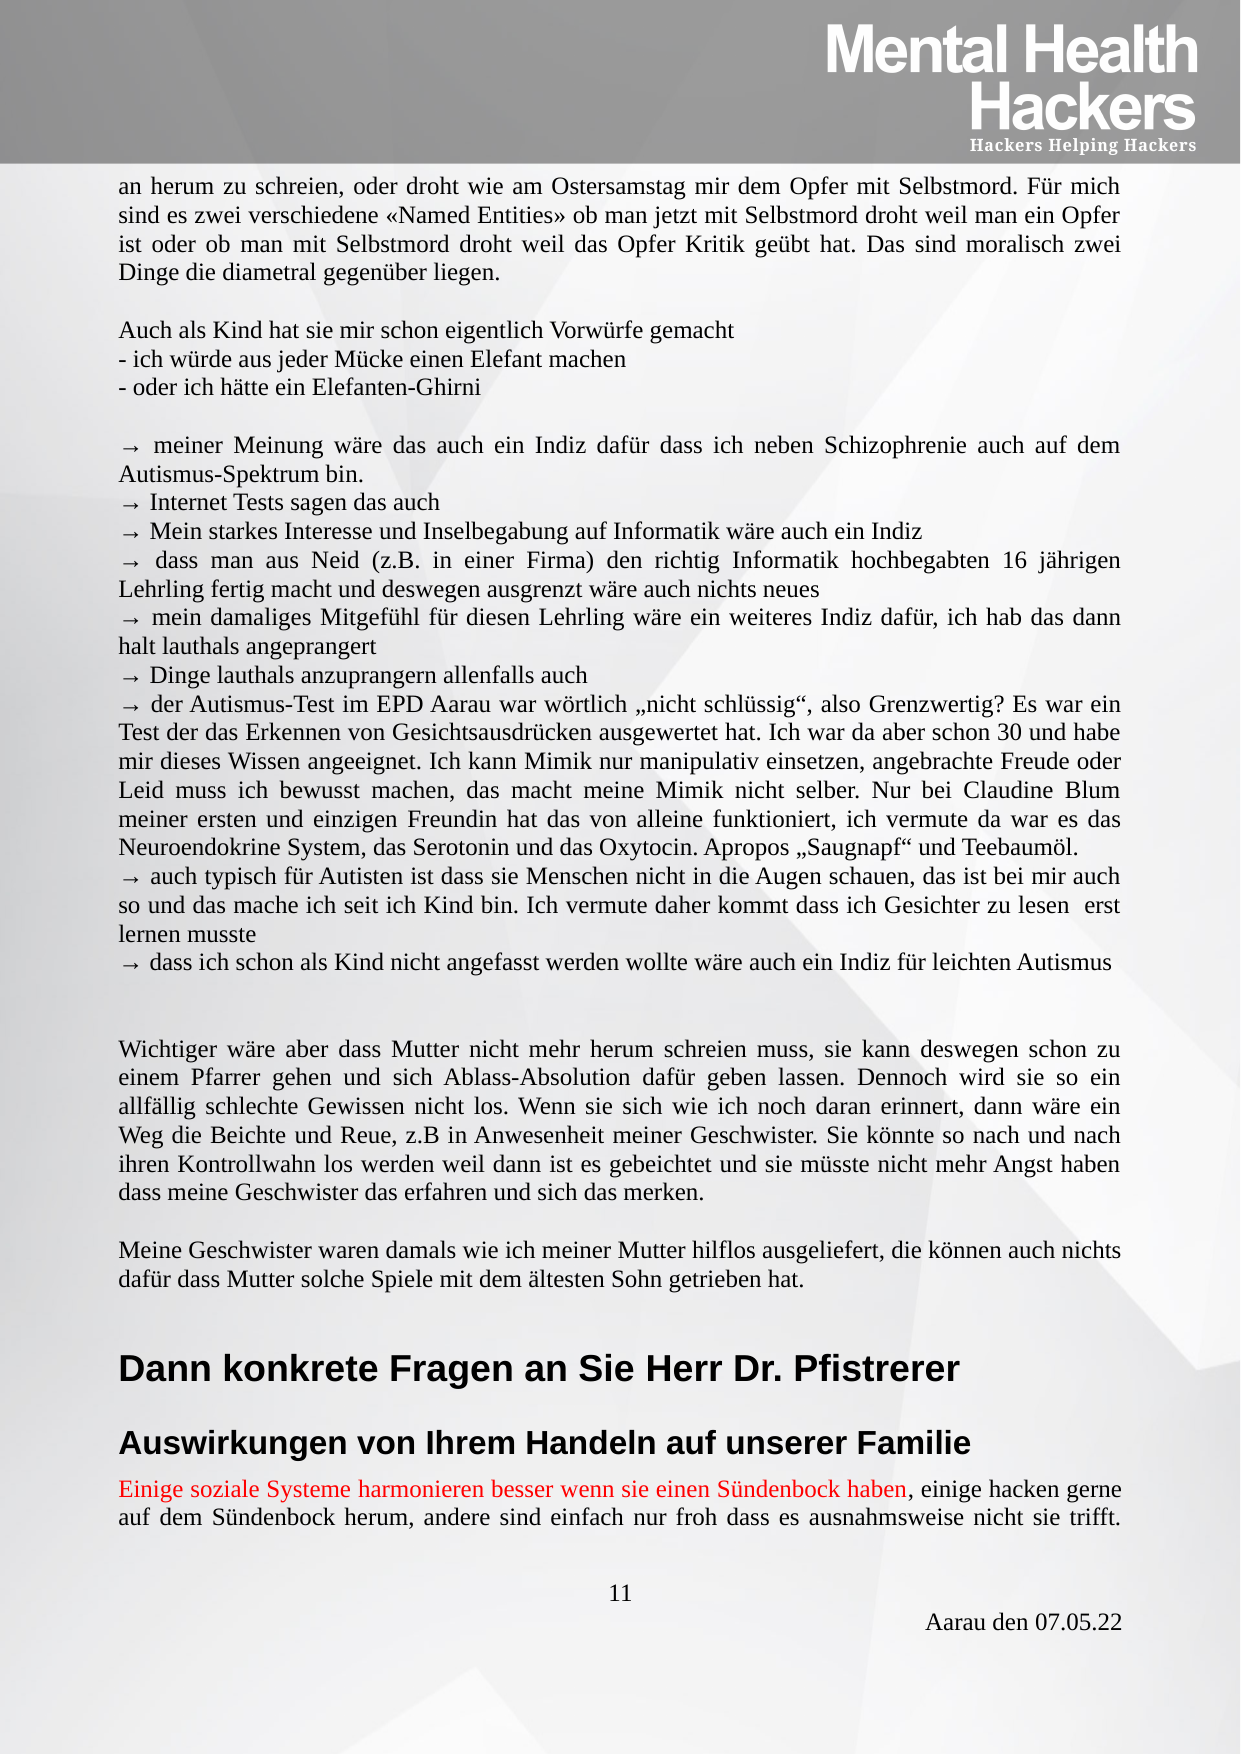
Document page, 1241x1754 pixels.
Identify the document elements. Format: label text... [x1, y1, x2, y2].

text Wichtiger wäre aber dass Mutter nicht mehr herum schreien muss, sie kann deswegen schon zu einem Pfarrer gehen und sich Ablass-Absolution dafür geben lassen. Dennoch wird sie so ein allfällig schlechte Gewissen nicht los. Wenn sie sich wie ich noch daran erinnert, dann wäre ein Weg die Beichte und Reue, z.B in Anwesenheit meiner Geschwister. Sie könnte so nach und nach ihren Kontrollwahn los werden weil dann ist es gebeichtet und sie müsste nicht mehr Angst haben dass meine Geschwister das erfahren und sich das merken. [118, 1034, 1122, 1206]
subtitle Auswirkungen von Ihrem Handeln auf unserer Familie [118, 1423, 1122, 1461]
text → der Autismus-Test im EPD Aarau war wörtlich „nicht schlüssig“, also Grenzwertig? Es war ein Test der das Erkennen von Gesichtsausdrücken ausgewertet hat. Ich war da aber schon 30 und habe mir dieses Wissen angeeignet. Ich kann Mimik nur manipulativ einsetzen, angebrachte Freude oder Leid muss ich bewusst machen, das macht meine Mimik nicht selber. Nur bei Claudine Blum meiner ersten und einzigen Freundin hat das von alleine funktioniert, ich vermute da war es das Neuroendokrine System, das Serotonin und das Oxytocin. Apropos „Saugnapf“ und Teebaumöl. [118, 689, 1122, 861]
text → auch typisch für Autisten ist dass sie Menschen nicht in die Augen schauen, das ist bei mir auch so und das mache ich seit ich Kind bin. Ich vermute daher kommt dass ich Gesichter zu lesen erst lernen musste [118, 861, 1122, 947]
text Meine Geschwister waren damals wie ich meiner Mutter hilflos ausgeliefert, die können auch nichts dafür dass Mutter solche Spiele mit dem ältesten Sohn getrieben hat. [118, 1235, 1122, 1292]
text → Internet Tests sagen das auch [118, 487, 1122, 516]
subtitle Dann konkrete Fragen an Sie Herr Dr. Pfistrerer [118, 1346, 1122, 1389]
text → dass man aus Neid (z.B. in einer Firma) den richtig Informatik hochbegabten 16 jährigen Lehrling fertig macht und deswegen ausgrenzt wäre auch nichts neues [118, 545, 1122, 602]
text Auch als Kind hat sie mir schon eigentlich Vorwürfe gemacht [118, 315, 1122, 344]
text → Dinge lauthals anzuprangern allenfalls auch [118, 660, 1122, 689]
text → dass ich schon als Kind nicht angefasst werden wollte wäre auch ein Indiz für leichten Autismus [118, 947, 1122, 976]
text - oder ich hätte ein Elefanten-Ghirni [118, 372, 1122, 401]
text → meiner Meinung wäre das auch ein Indiz dafür dass ich neben Schizophrenie auch auf dem Autismus-Spektrum bin. [118, 430, 1122, 487]
picture [0, 0, 1241, 1754]
text → mein damaliges Mitgefühl für diesen Lehrling wäre ein weiteres Indiz dafür, ich hab das dann halt lauthals angeprangert [118, 602, 1122, 660]
text an herum zu schreien, oder droht wie am Ostersamstag mir dem Opfer mit Selbstmord. Für mich sind es zwei verschiedene «Named Entities» ob man jetzt mit Selbstmord droht weil man ein Opfer ist oder ob man mit Selbstmord droht weil das Opfer Kritik geübt hat. Das sind moralisch zwei Dinge die diametral gegenüber liegen. [118, 171, 1122, 286]
text → Mein starkes Interesse und Inselbegabung auf Informatik wäre auch ein Indiz [118, 516, 1122, 545]
text - ich würde aus jeder Mücke einen Elefant machen [118, 344, 1122, 372]
text Einige soziale Systeme harmonieren besser wenn sie einen Sündenbock haben, einige hacken gerne auf dem Sündenbock herum, andere sind einfach nur froh dass es ausnahmsweise nicht sie trifft. [118, 1474, 1122, 1531]
